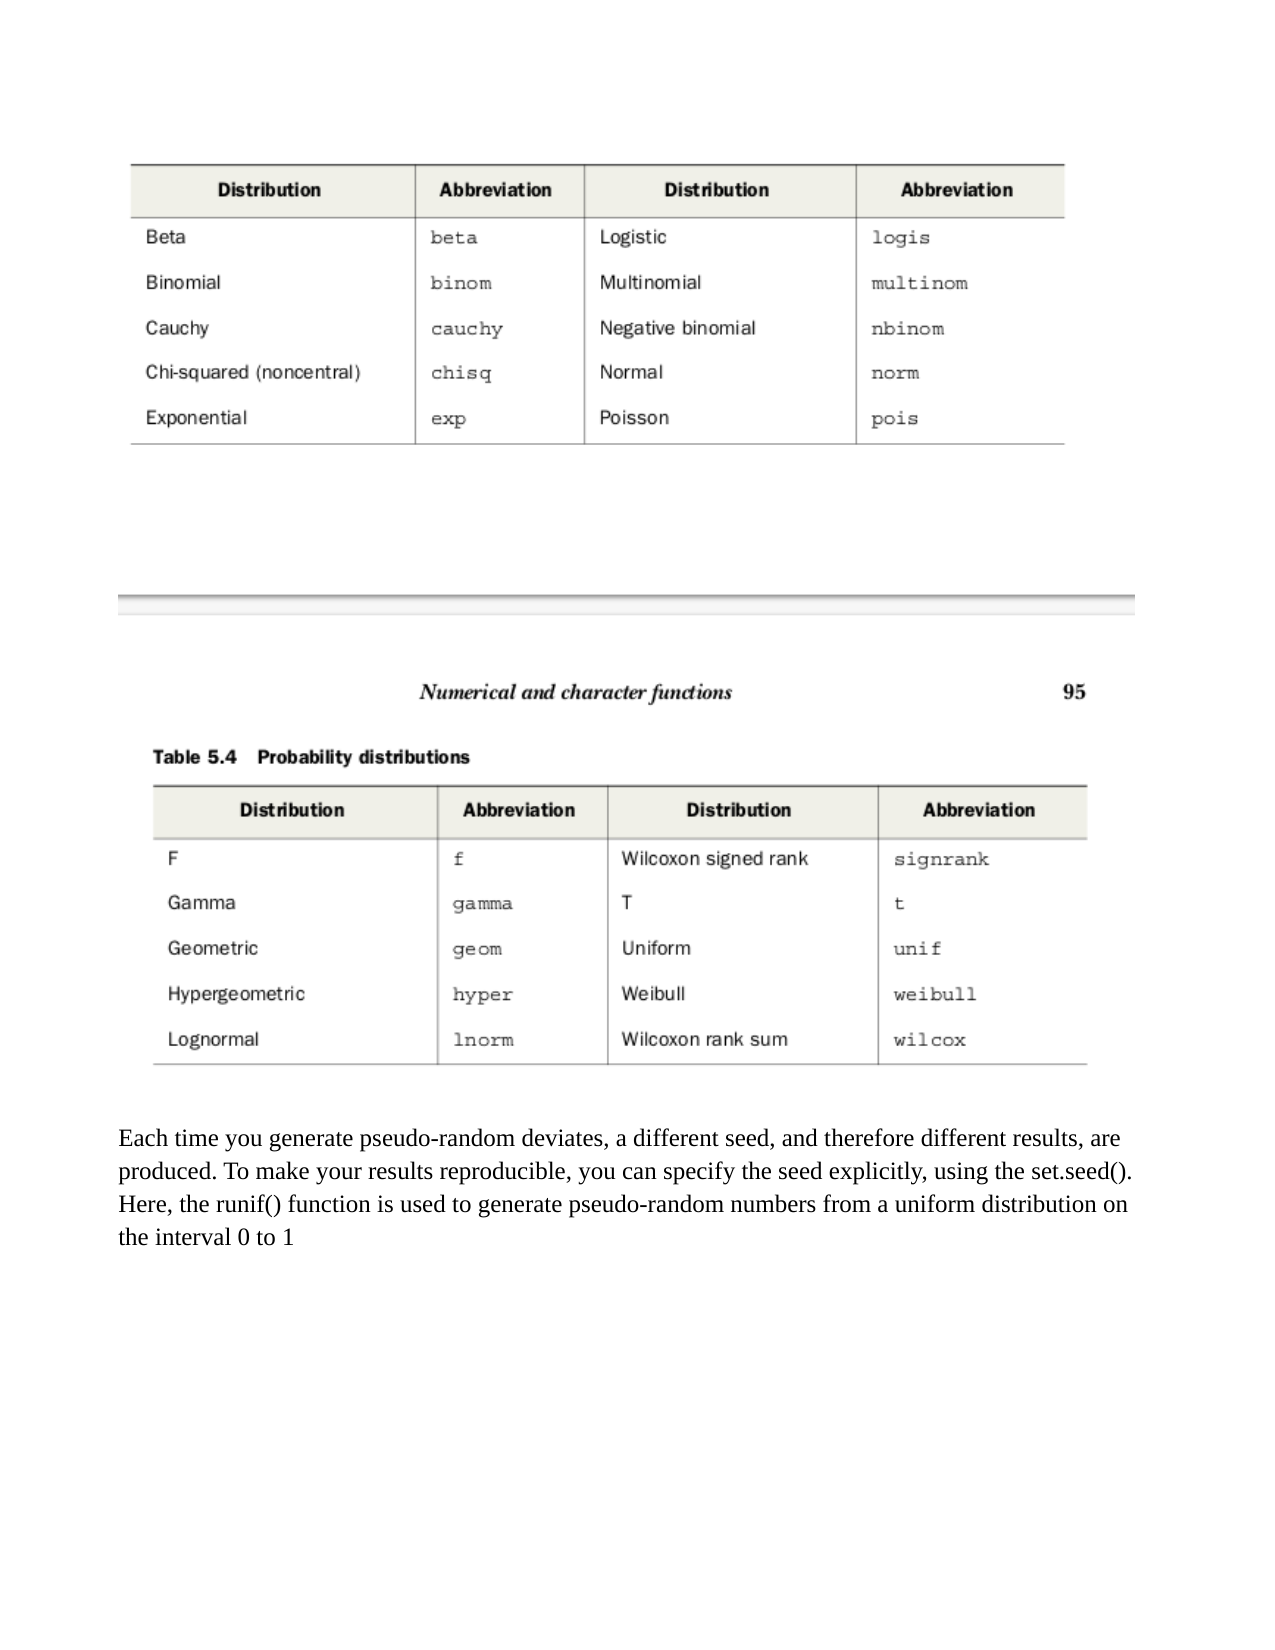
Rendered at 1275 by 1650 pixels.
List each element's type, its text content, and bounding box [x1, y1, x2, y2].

picture [118, 154, 1135, 1071]
text Each time you generate pseudo-random deviates, a different seed, and therefore different results, are produced. To make your results reproducible, you can specify the seed explicitly, using the set.seed(). Here, the runif() function is used to generate pseudo-random numbers from a uniform distribution on the interval 0 to 1 [118, 1123, 1157, 1251]
